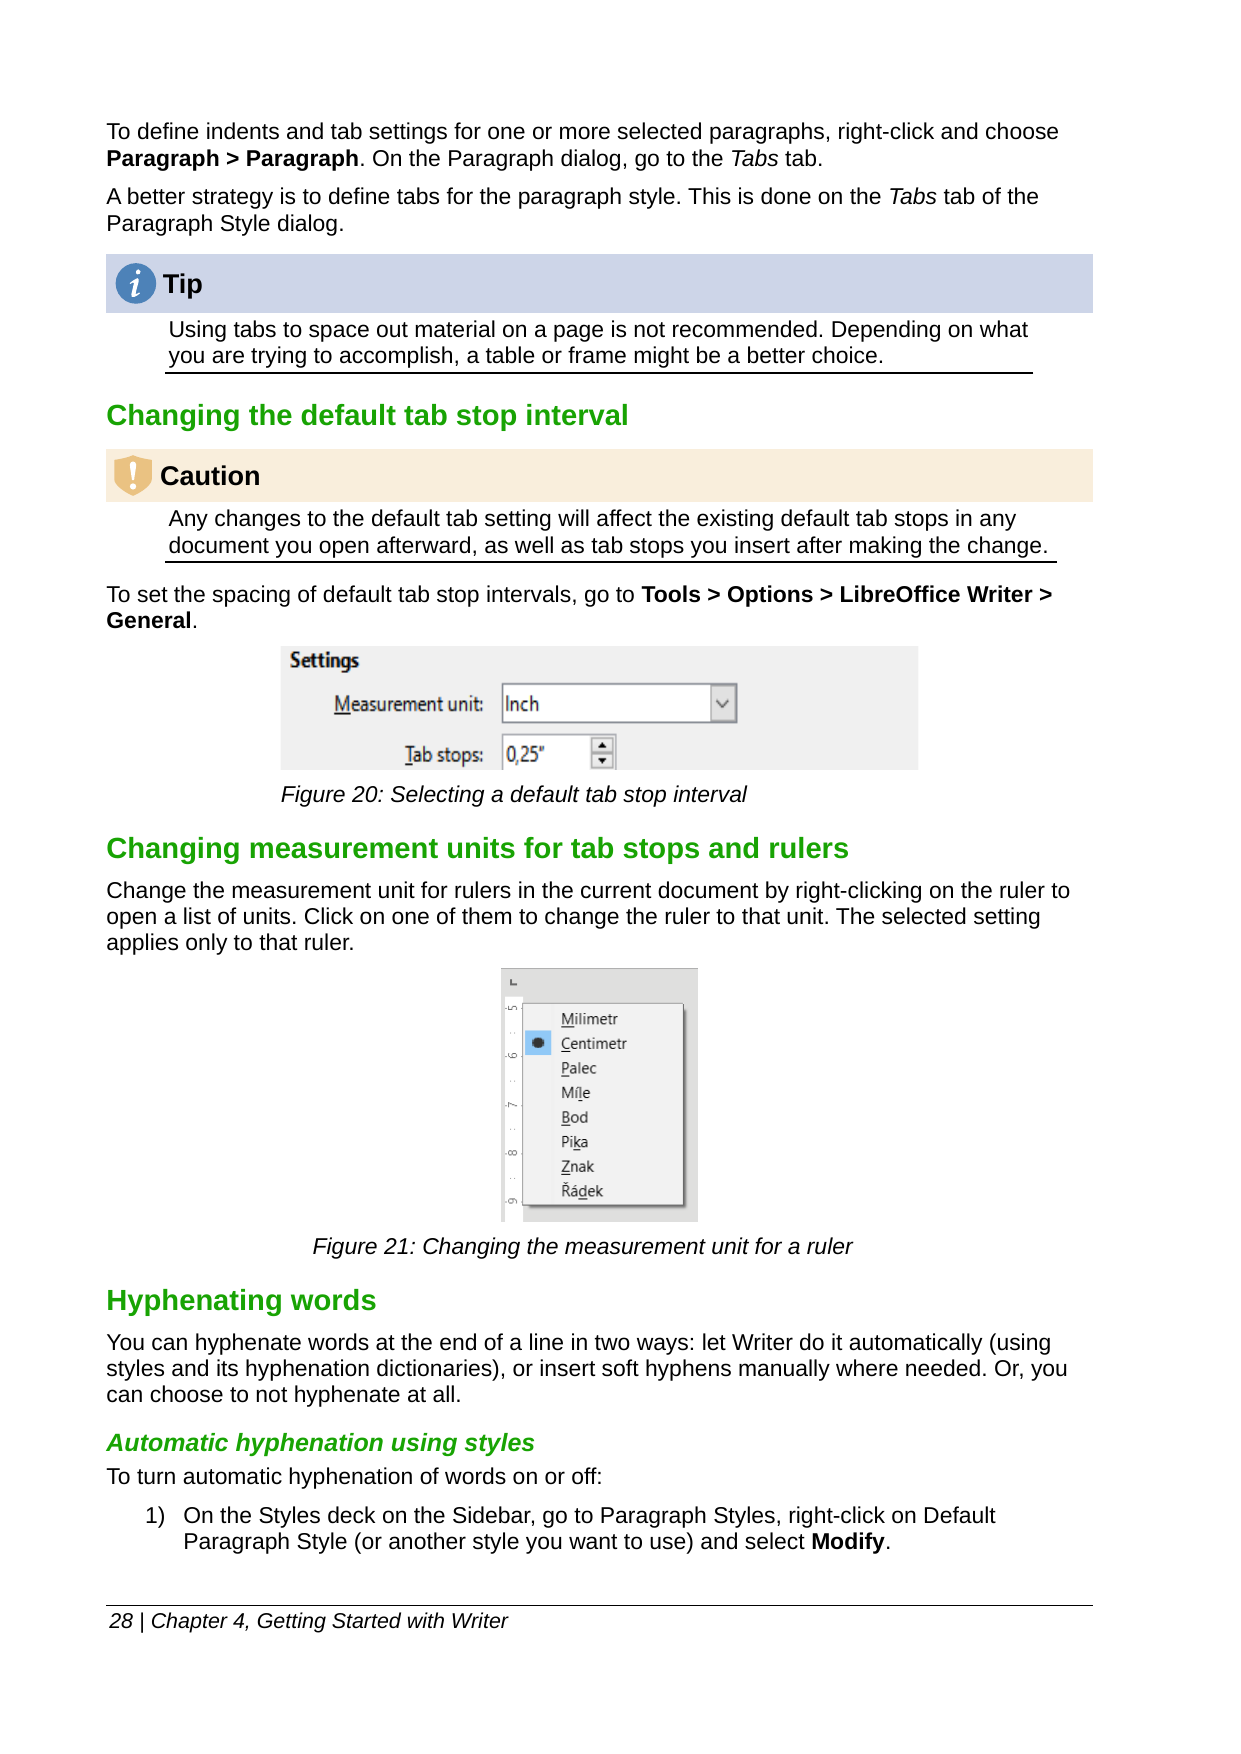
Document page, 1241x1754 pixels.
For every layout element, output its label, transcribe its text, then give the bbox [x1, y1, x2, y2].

list To turn automatic hyphenation of words on or off: [106, 1463, 1093, 1489]
subtitle Changing the default tab stop interval [106, 397, 1093, 431]
text Any changes to the default tab setting will affect the existing default tab stops in any document you open afterward, as well as tab stops you insert after making the change. [165, 502, 1057, 561]
picture [501, 968, 698, 1222]
subtitle Hyphenating words [106, 1283, 1093, 1317]
text Figure 20: Selecting a default tab stop interval [281, 781, 918, 808]
text You can hyphenate words at the end of a line in two ways: let Writer do it automatically (using styles and its hyphenation dictionaries), or insert soft hyphens manually where needed. Or, you can choose to not hyphenate at all. [106, 1329, 1093, 1408]
text Figure 21: Changing the measurement unit for a ruler [312, 1233, 886, 1260]
text Change the measurement unit for rulers in the current document by right-clicking on the ruler to open a list of units. Click on one of them to change the ruler to that unit. The selected setting applies only to that ruler. [106, 877, 1093, 956]
text Using tabs to space out material on a page is not recommended. Depending on what you are trying to accomplish, a table or frame might be a better choice. [165, 313, 1033, 372]
text To set the spacing of default tab stop intervals, go to Tools > Options > LibreOffice Writer > General. [106, 581, 1093, 633]
picture [280, 646, 919, 770]
subtitle Caution [106, 449, 1093, 502]
subtitle Tip [106, 254, 1093, 313]
text To define indents and tab settings for one or more selected paragraphs, right-click and choose Paragraph > Paragraph. On the Paragraph dialog, go to the Tabs tab. [106, 118, 1093, 171]
text A better strategy is to define tabs for the paragraph style. This is done on the Tabs tab of the Paragraph Style dialog. [106, 183, 1093, 236]
subtitle Automatic hyphenation using styles [106, 1428, 1093, 1457]
list On the Styles deck on the Sidebar, go to Paragraph Styles, right-click on Default Paragraph Style (or another style you want to use) and select Modify. [165, 1502, 1093, 1554]
subtitle Changing measurement units for tab stops and rulers [106, 831, 1093, 865]
